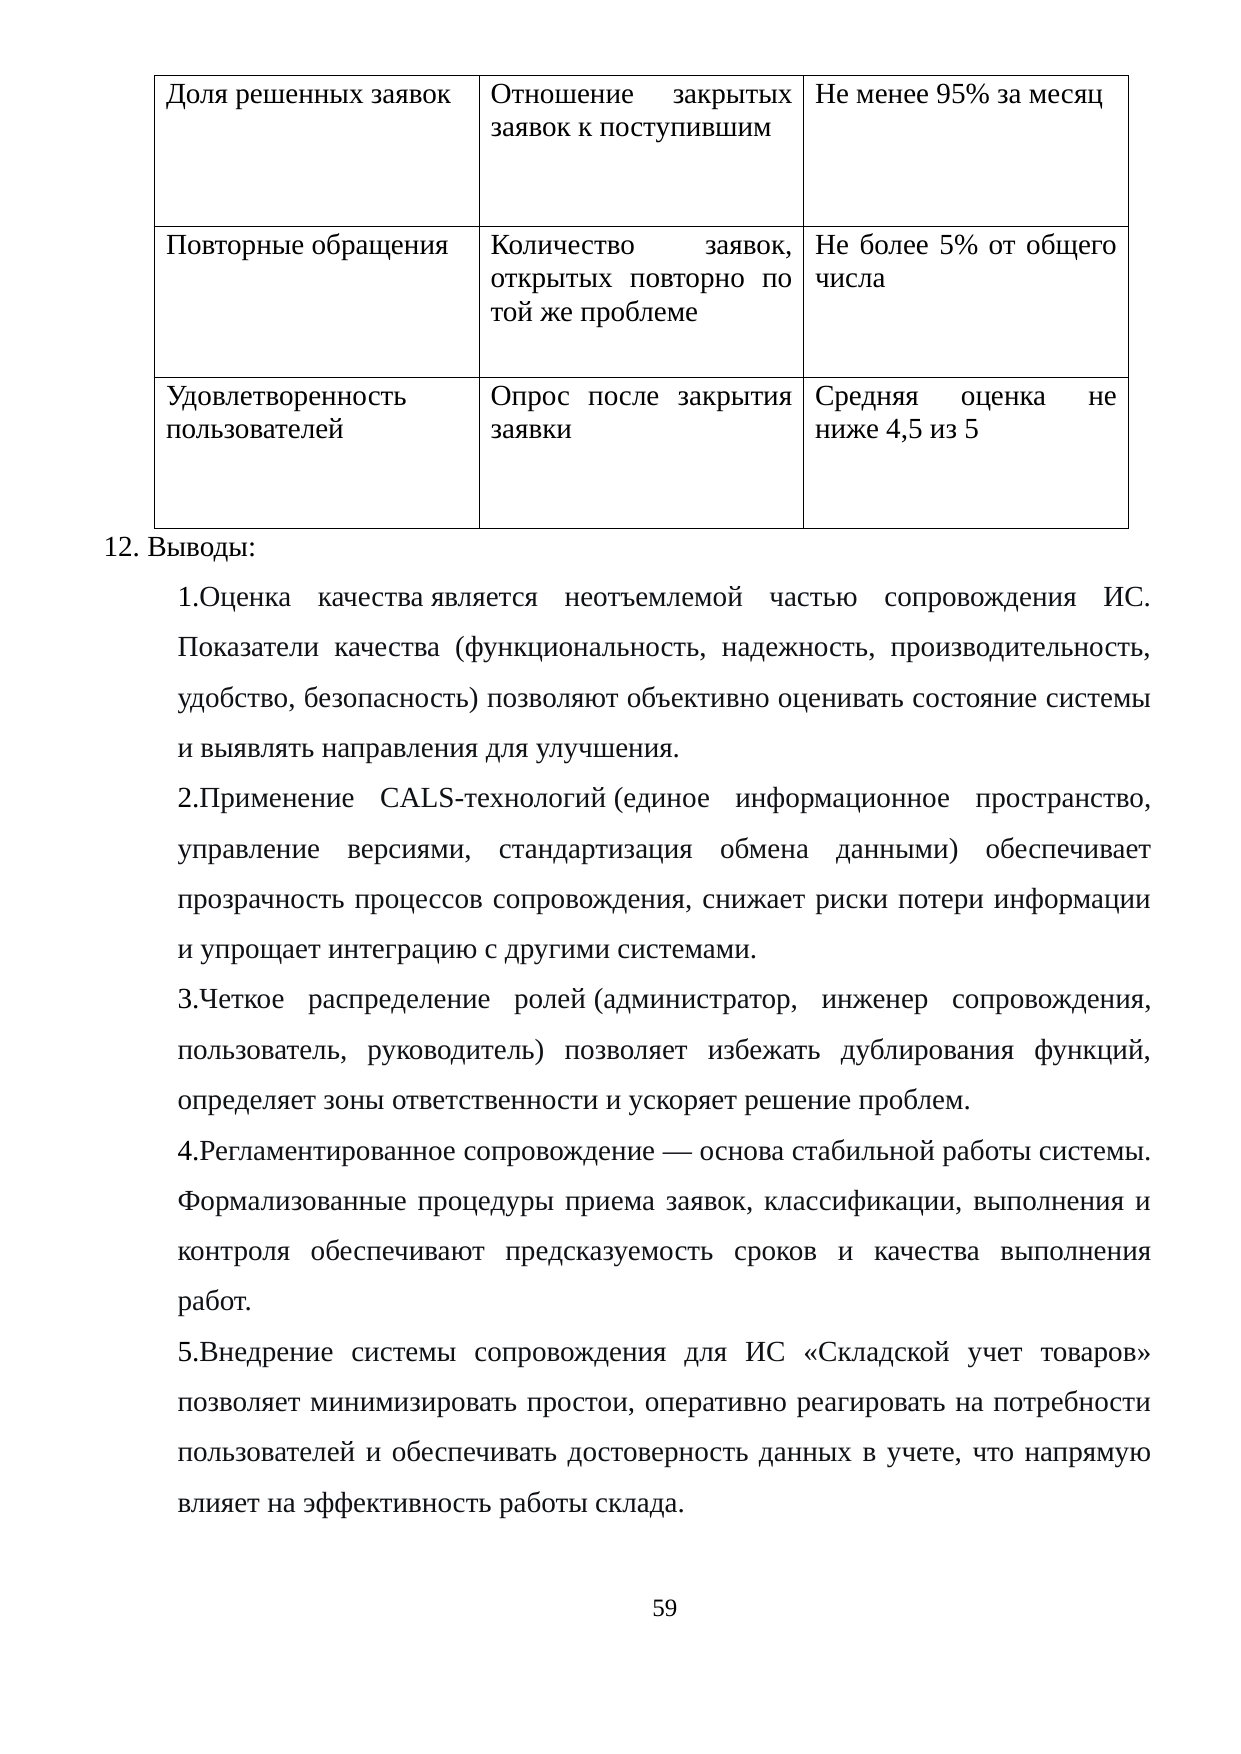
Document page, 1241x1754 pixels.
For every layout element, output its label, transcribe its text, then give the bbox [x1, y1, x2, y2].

list Применение CALS-технологий (единое информационное пространство, управление версиями, стандартизация обмена данными) обеспечивает прозрачность процессов сопровождения, снижает риски потери информации и упрощает интеграцию с другими системами. [177, 780, 1152, 965]
text 12. Выводы: [103, 529, 1152, 562]
table_cell Не менее 95% за месяц [804, 76, 1128, 226]
table_cell Опрос после закрытия заявки [480, 378, 803, 528]
table_cell Не более 5% от общего числа [804, 227, 1128, 377]
table_cell Удовлетворенность пользователей [155, 378, 479, 528]
list Регламентированное сопровождение — основа стабильной работы системы. Формализованные процедуры приема заявок, классификации, выполнения и контроля обеспечивают предсказуемость сроков и качества выполнения работ. [177, 1133, 1152, 1317]
table_cell Средняя оценка не ниже 4,5 из 5 [804, 378, 1128, 528]
table_cell Количество заявок, открытых повторно по той же проблеме [480, 227, 803, 377]
table_cell Повторные обращения [155, 227, 479, 377]
table_cell Доля решенных заявок [155, 76, 479, 226]
list Внедрение системы сопровождения для ИС «Складской учет товаров» позволяет минимизировать простои, оперативно реагировать на потребности пользователей и обеспечивать достоверность данных в учете, что напрямую влияет на эффективность работы склада. [177, 1334, 1152, 1518]
table_cell Отношение закрытых заявок к поступившим [480, 76, 803, 226]
list Оценка качества является неотъемлемой частью сопровождения ИС. Показатели качества (функциональность, надежность, производительность, удобство, безопасность) позволяют объективно оценивать состояние системы и выявлять направления для улучшения. [177, 579, 1152, 764]
list Четкое распределение ролей (администратор, инженер сопровождения, пользователь, руководитель) позволяет избежать дублирования функций, определяет зоны ответственности и ускоряет решение проблем. [177, 982, 1152, 1116]
